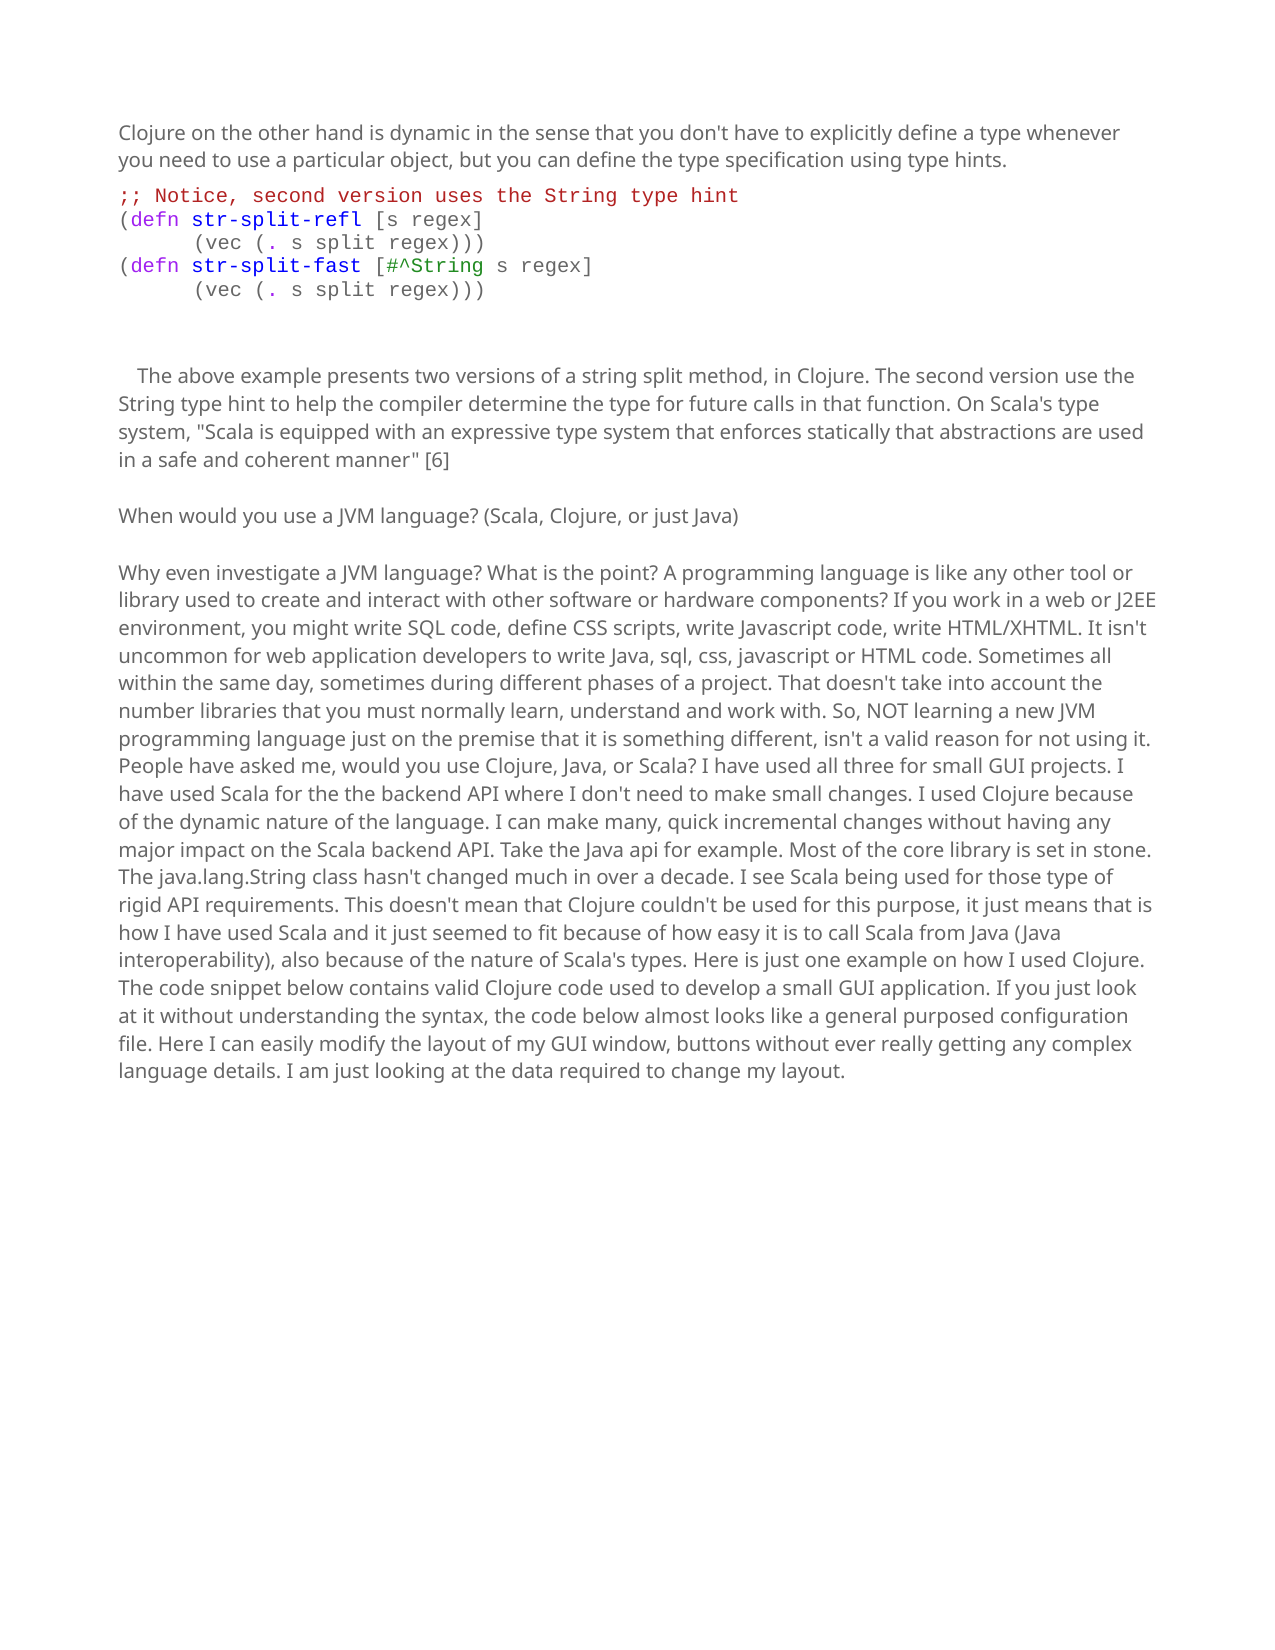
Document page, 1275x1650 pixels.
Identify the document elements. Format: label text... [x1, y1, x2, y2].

text The above example presents two versions of a string split method, in Clojure. The second version use the String type hint to help the compiler determine the type for future calls in that function. On Scala's type system, "Scala is equipped with an expressive type system that enforces statically that abstractions are used in a safe and coherent manner" [6] When would you use a JVM language? (Scala, Clojure, or just Java) Why even investigate a JVM language? What is the point? A programming language is like any other tool or library used to create and interact with other software or hardware components? If you work in a web or J2EE environment, you might write SQL code, define CSS scripts, write Javascript code, write HTML/XHTML. It isn't uncommon for web application developers to write Java, sql, css, javascript or HTML code. Sometimes all within the same day, sometimes during different phases of a project. That doesn't take into account the number libraries that you must normally learn, understand and work with. So, NOT learning a new JVM programming language just on the premise that it is something different, isn't a valid reason for not using it. People have asked me, would you use Clojure, Java, or Scala? I have used all three for small GUI projects. I have used Scala for the the backend API where I don't need to make small changes. I used Clojure because of the dynamic nature of the language. I can make many, quick incremental changes without having any major impact on the Scala backend API. Take the Java api for example. Most of the core library is set in stone. The java.lang.String class hasn't changed much in over a decade. I see Scala being used for those type of rigid API requirements. This doesn't mean that Clojure couldn't be used for this purpose, it just means that is how I have used Scala and it just seemed to fit because of how easy it is to call Scala from Java (Java interoperability), also because of the nature of Scala's types. Here is just one example on how I used Clojure. The code snippet below contains valid Clojure code used to develop a small GUI application. If you just look at it without understanding the syntax, the code below almost looks like a general purposed configuration file. Here I can easily modify the layout of my GUI window, buttons without ever really getting any complex language details. I am just looking at the data required to change my layout. [118, 332, 1157, 1113]
text (defn str-split-fast [#^String s regex] [118, 256, 1157, 279]
text ;; Notice, second version uses the String type hint [118, 186, 1157, 209]
text (vec (. s split regex))) [118, 279, 1157, 302]
text (defn str-split-refl [s regex] [118, 209, 1157, 232]
text Clojure on the other hand is dynamic in the sense that you don't have to explicitly define a type whenever you need to use a particular object, but you can define the type specification using type hints. [118, 118, 1157, 173]
text (vec (. s split regex))) [118, 232, 1157, 256]
